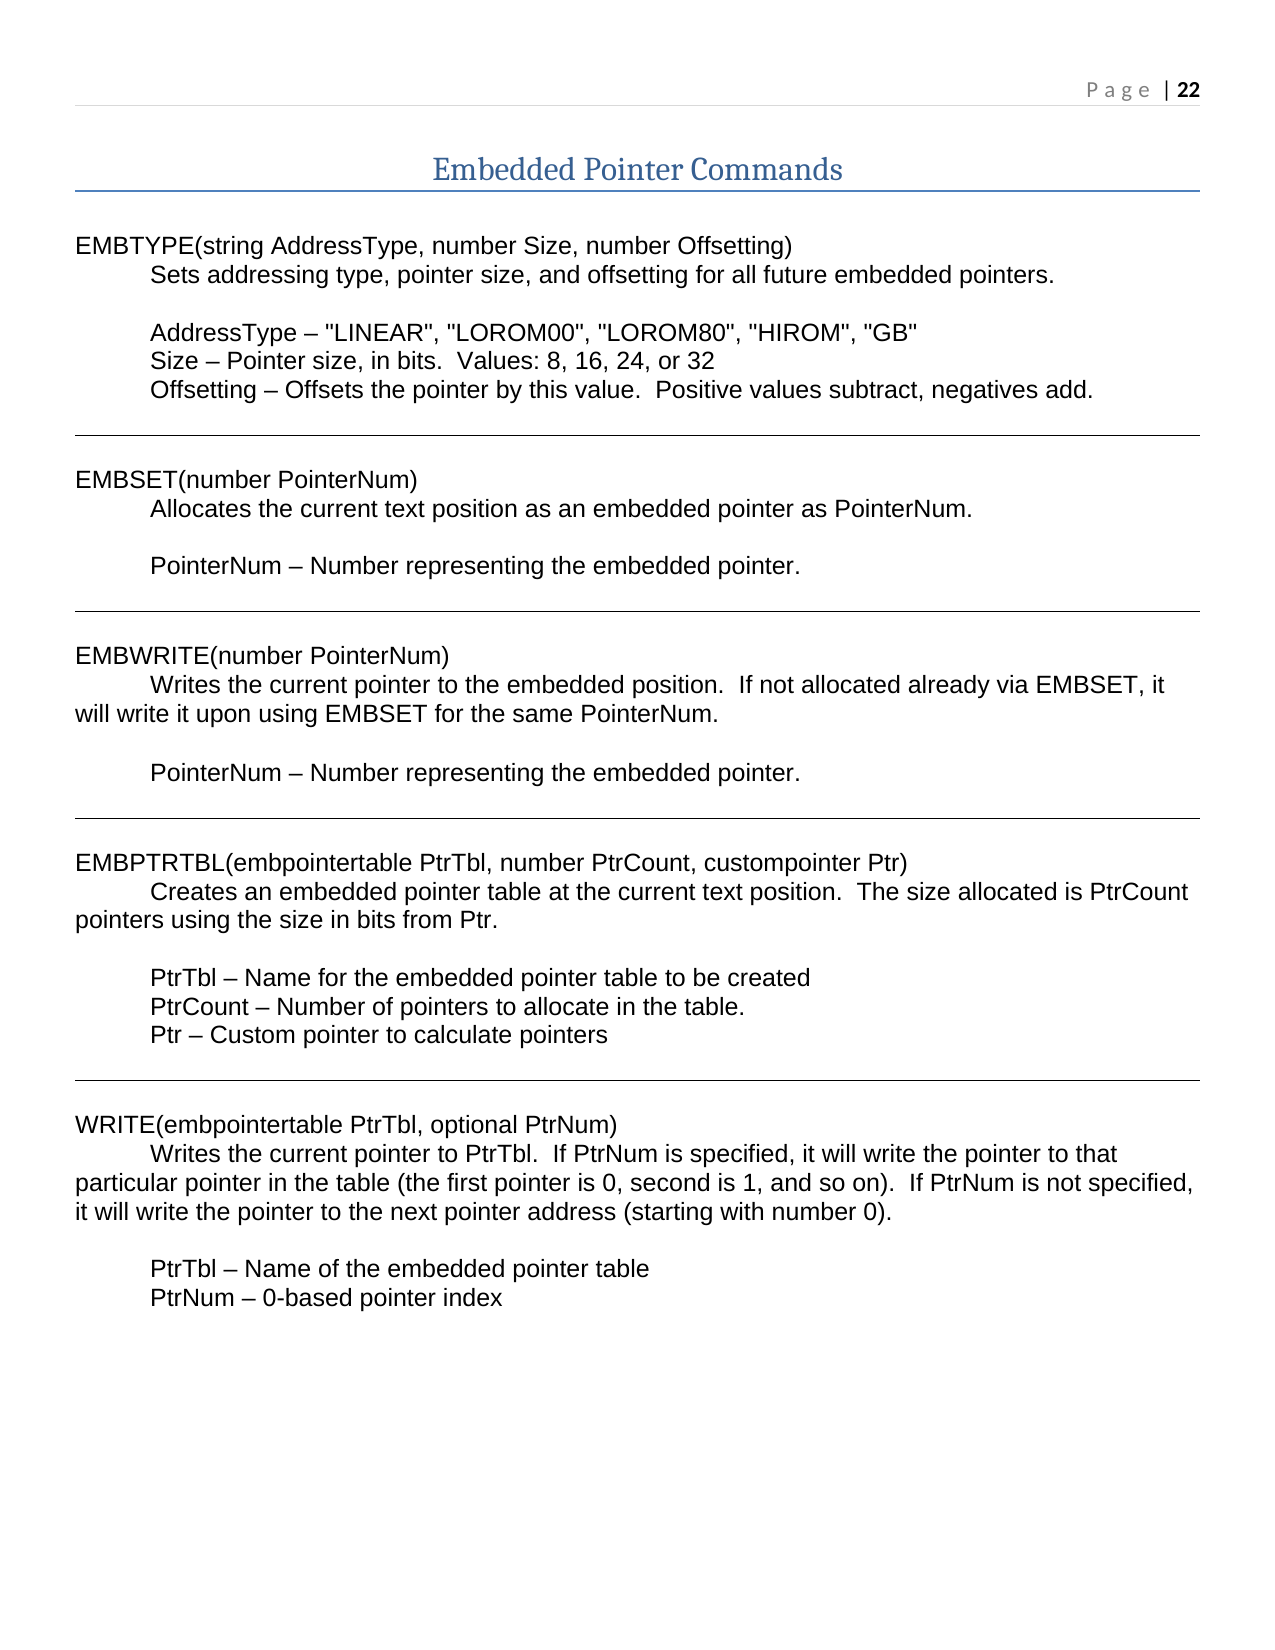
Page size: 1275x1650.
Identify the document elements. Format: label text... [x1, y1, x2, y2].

text AddressType – "LINEAR", "LOROM00", "LOROM80", "HIROM", "GB" [75, 318, 1200, 346]
text EMBTYPE(string AddressType, number Size, number Offsetting) [75, 231, 1200, 260]
text Writes the current pointer to PtrTbl. If PtrNum is specified, it will write the pointer to that particular pointer in the table (the first pointer is 0, second is 1, and so on). If PtrNum is not specified, it will write the pointer to the next pointer address (starting with number 0). [75, 1139, 1200, 1225]
text PtrTbl – Name of the embedded pointer table [75, 1254, 1200, 1283]
subtitle Embedded Pointer Commands [75, 150, 1200, 190]
text Ptr – Custom pointer to calculate pointers [75, 1020, 1200, 1049]
text Offsetting – Offsets the pointer by this value. Positive values subtract, negatives add. [75, 375, 1200, 404]
text EMBPTRTBL(embpointertable PtrTbl, number PtrCount, custompointer Ptr) [75, 848, 1200, 877]
text Sets addressing type, pointer size, and offsetting for all future embedded pointers. [75, 260, 1200, 289]
text PointerNum – Number representing the embedded pointer. [75, 551, 1200, 580]
text WRITE(embpointertable PtrTbl, optional PtrNum) [75, 1110, 1200, 1139]
text PtrTbl – Name for the embedded pointer table to be created [75, 963, 1200, 992]
text PtrNum – 0-based pointer index [75, 1283, 1200, 1311]
text Size – Pointer size, in bits. Values: 8, 16, 24, or 32 [75, 346, 1200, 375]
text Allocates the current text position as an embedded pointer as PointerNum. [75, 494, 1200, 522]
text Writes the current pointer to the embedded position. If not allocated already via EMBSET, it will write it upon using EMBSET for the same PointerNum. [75, 670, 1200, 727]
text EMBSET(number PointerNum) [75, 465, 1200, 494]
text PointerNum – Number representing the embedded pointer. [75, 758, 1200, 787]
text Creates an embedded pointer table at the current text position. The size allocated is PtrCount pointers using the size in bits from Ptr. [75, 877, 1200, 934]
text EMBWRITE(number PointerNum) [75, 641, 1200, 670]
text PtrCount – Number of pointers to allocate in the table. [75, 992, 1200, 1020]
